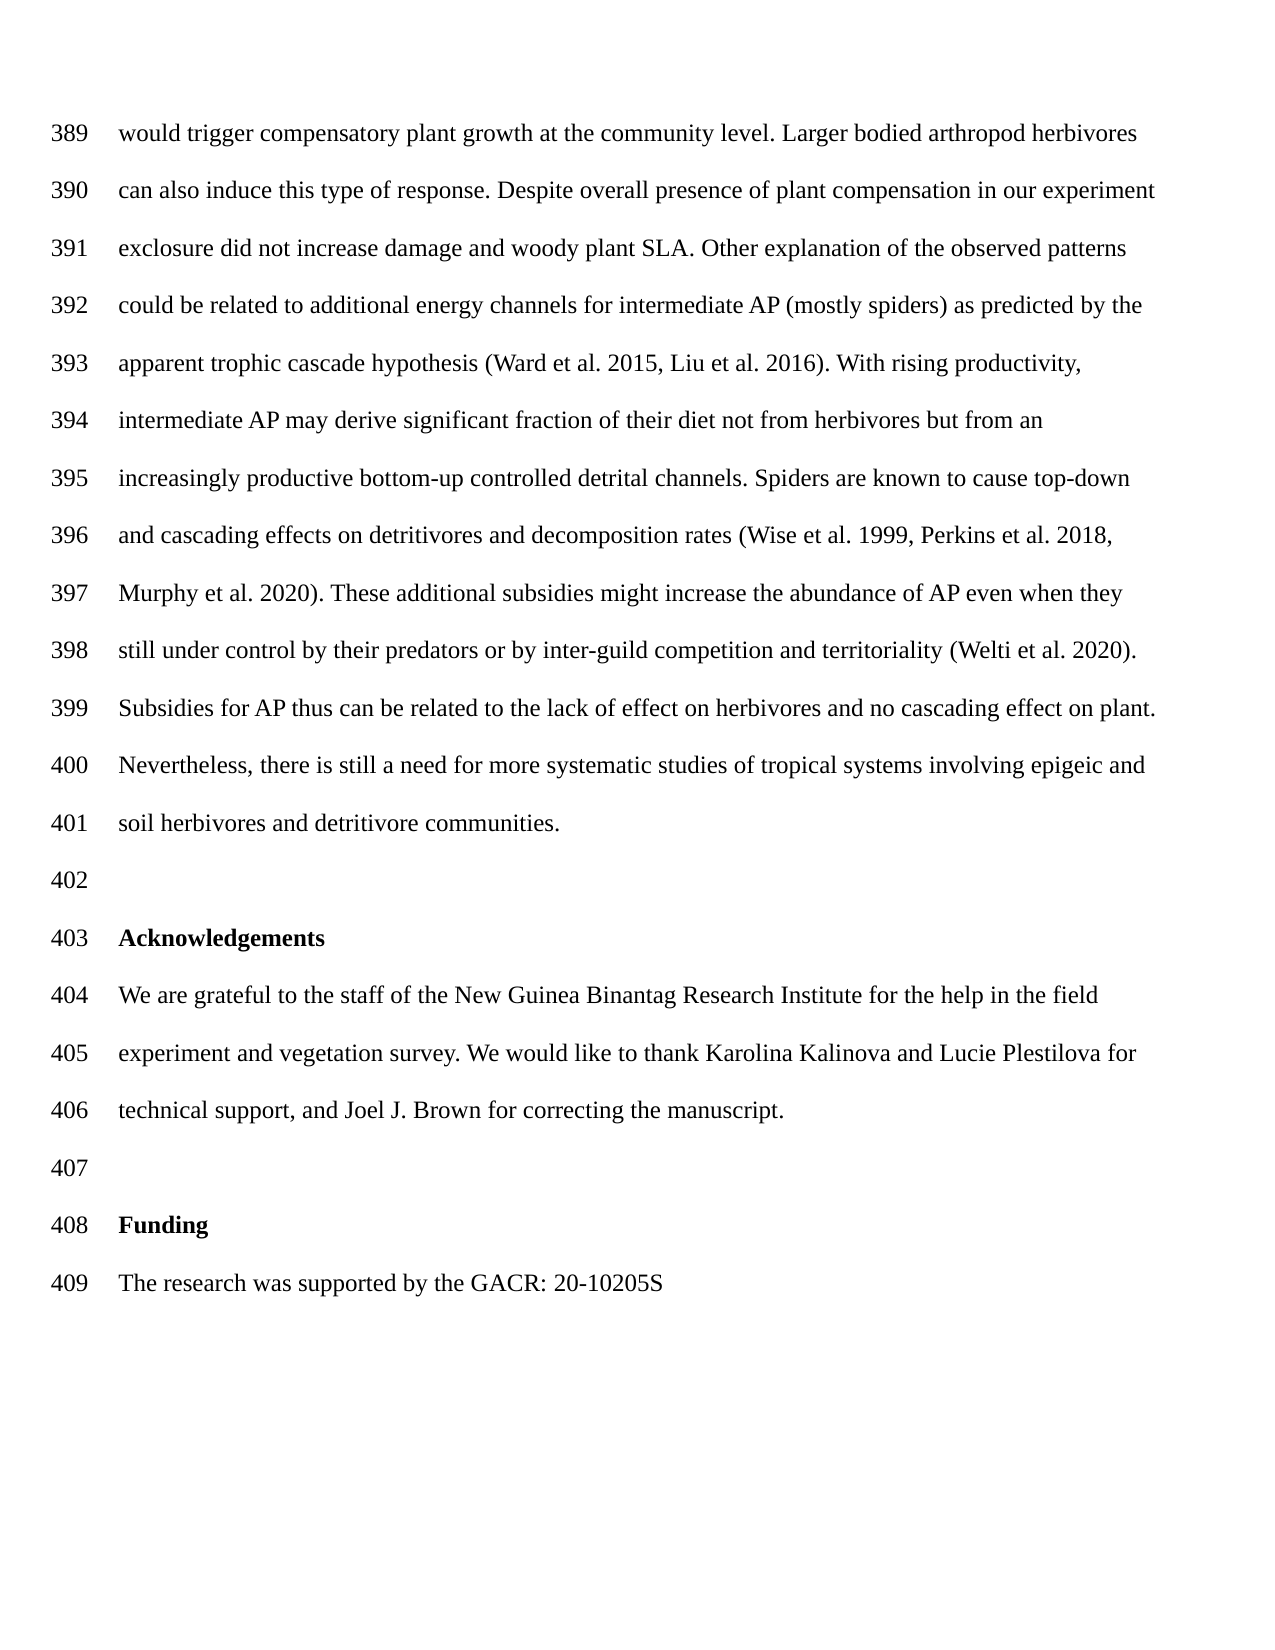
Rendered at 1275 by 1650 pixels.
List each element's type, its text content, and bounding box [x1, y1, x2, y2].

text The research was supported by the GACR: 20-10205S [118, 1268, 1157, 1297]
text would trigger compensatory plant growth at the community level. Larger bodied arthropod herbivores can also induce this type of response. Despite overall presence of plant compensation in our experiment exclosure did not increase damage and woody plant SLA. Other explanation of the observed patterns could be related to additional energy channels for intermediate AP (mostly spiders) as predicted by the apparent trophic cascade hypothesis (Ward et al. 2015, Liu et al. 2016). With rising productivity, intermediate AP may derive significant fraction of their diet not from herbivores but from an increasingly productive bottom-up controlled detrital channels. Spiders are known to cause top-down and cascading effects on detritivores and decomposition rates (Wise et al. 1999, Perkins et al. 2018, Murphy et al. 2020). These additional subsidies might increase the abundance of AP even when they still under control by their predators or by inter-guild competition and territoriality (Welti et al. 2020). Subsidies for AP thus can be related to the lack of effect on herbivores and no cascading effect on plant. Nevertheless, there is still a need for more systematic studies of tropical systems involving epigeic and soil herbivores and detritivore communities. [118, 118, 1157, 837]
text Acknowledgements [118, 923, 1157, 952]
text Funding [118, 1211, 1157, 1239]
text We are grateful to the staff of the New Guinea Binantag Research Institute for the help in the field experiment and vegetation survey. We would like to thank Karolina Kalinova and Lucie Plestilova for technical support, and Joel J. Brown for correcting the manuscript. [118, 981, 1157, 1124]
